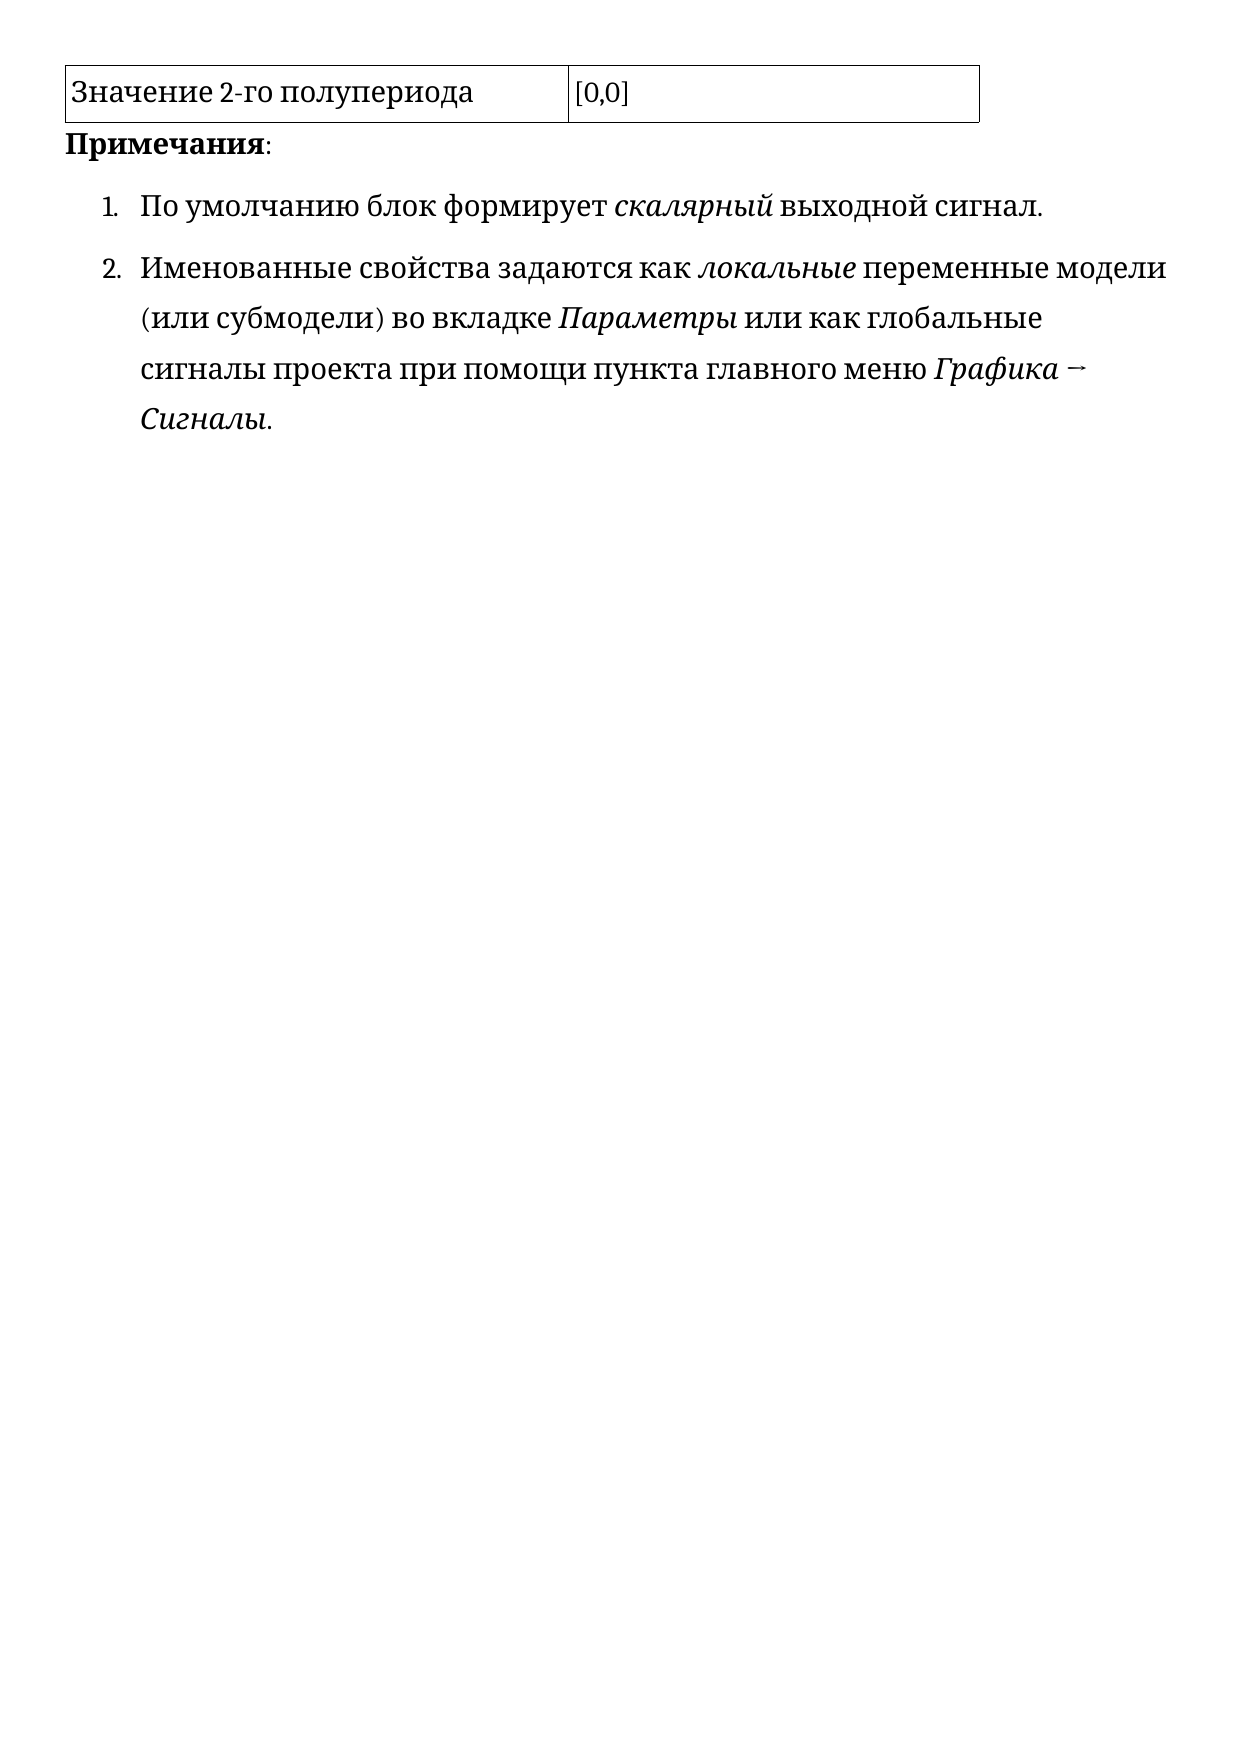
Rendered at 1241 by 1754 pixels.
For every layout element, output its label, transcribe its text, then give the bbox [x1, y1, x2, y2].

table_cell Значение 2-го полупериода [66, 66, 568, 122]
table_cell Блок формирует на выходе сигнал из равномерных прямоугольных импульсов с заданными временными и амплитудными параметрами: , где– свойства блока, – выходной сигнал,– текущее модельное время в секундах, – дробная часть. Свойства: Длительность 1-го полупериода – время, в течение которого блок на выходе формирует значение первого полупериода. Значение 1-го полупериода – сигнал, подаваемый блоком на выход в течение первого полупериода. Длительность 2-го полупериода – время, в течение которого блок на выходе формирует значение второго полупериода. Значение 2-го полупериода – сигнал, подаваемый блоком на выход в течение второго полупериода. Свойства могут быть векторами:,,и , размерности которых должны быть одинаковы, в этом случае на выходе будет также формироваться векторный сигнал: Примеры заполнения диалогового окна свойств блока: Примечания: По умолчанию блок формирует скалярный выходной сигнал. Именованные свойства задаются как локальные переменные модели (или субмодели) во вкладке Параметры или как глобальные сигналы проекта при помощи пункта главного меню Графика → Сигналы. [59, 59, 1181, 448]
table_cell [0,0] [569, 66, 979, 122]
